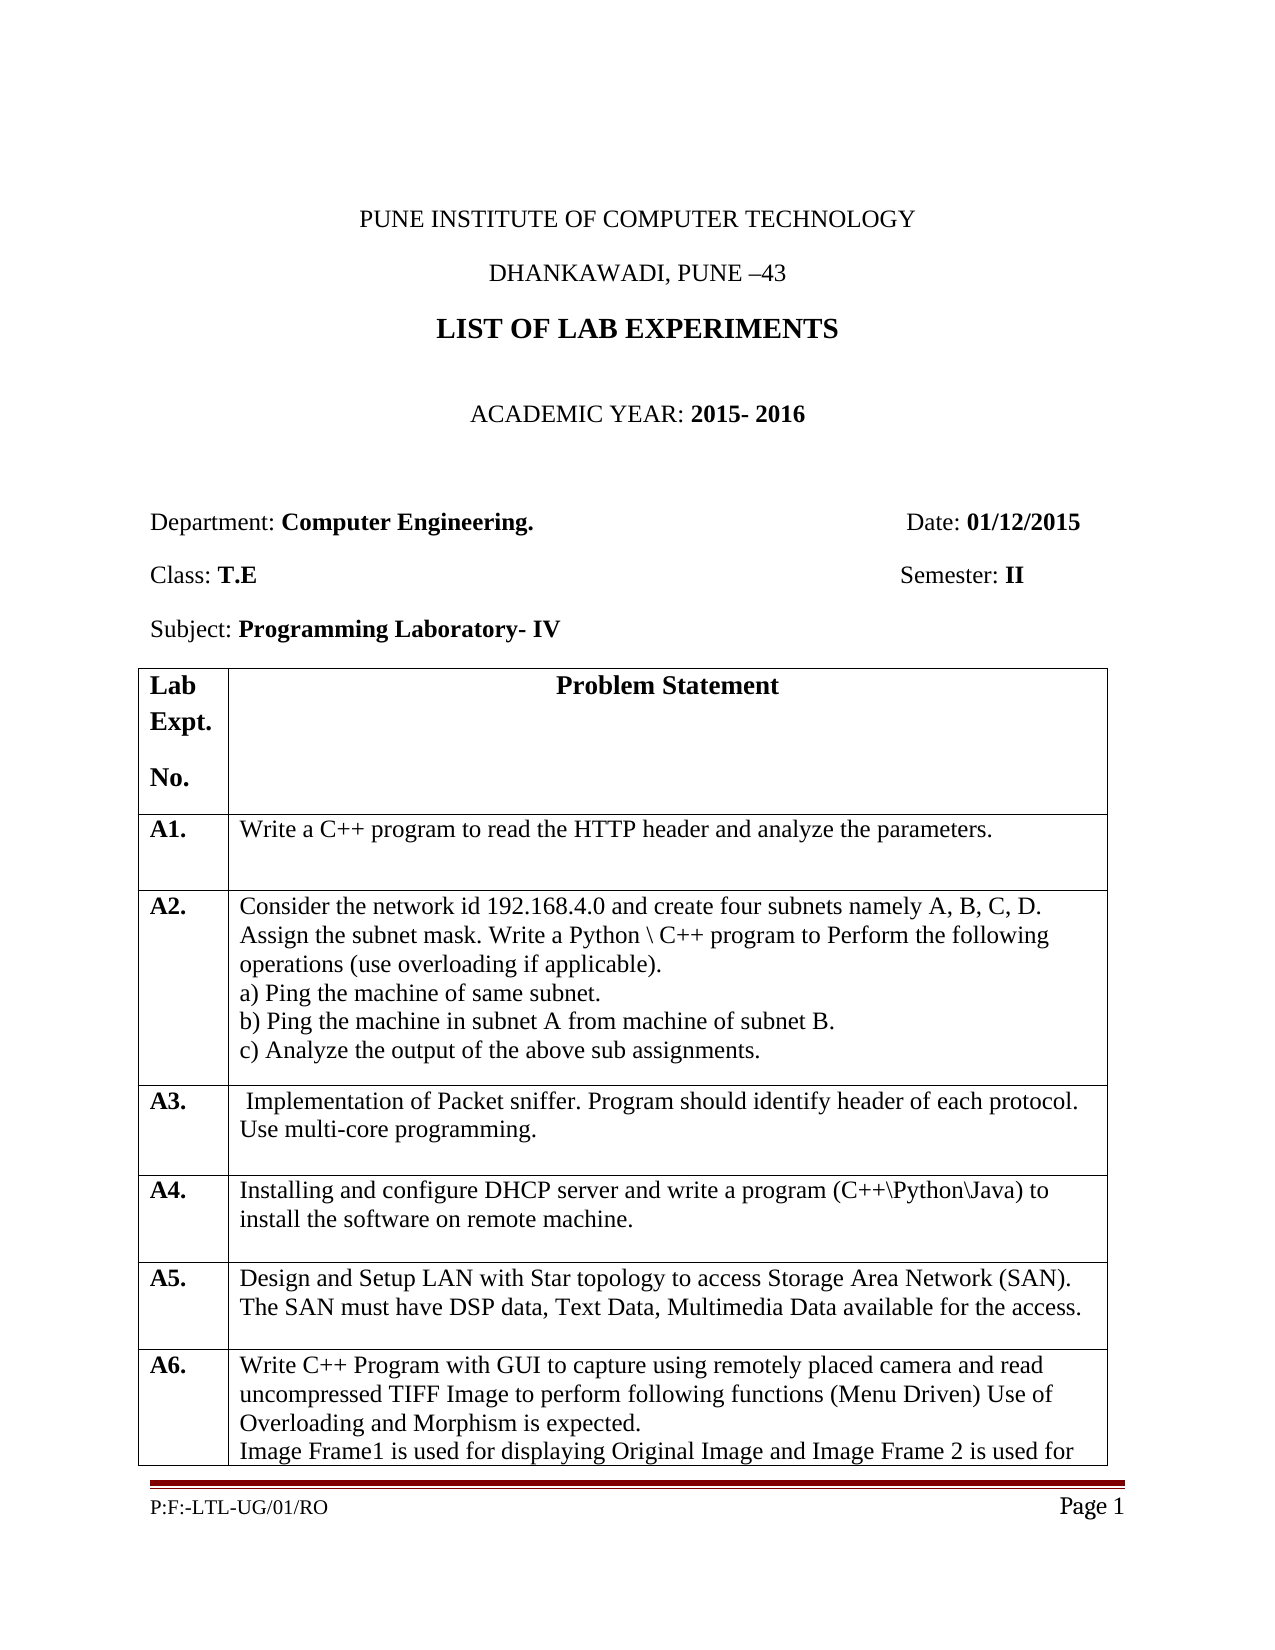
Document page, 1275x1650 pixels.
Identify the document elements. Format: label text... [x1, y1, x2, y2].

table_cell A3. [139, 1086, 228, 1174]
table_cell Installing and configure DHCP server and write a program (C++\Python\Java) to install the software on remote machine. [229, 1176, 1107, 1262]
subtitle LIST OF LAB EXPERIMENTS [150, 312, 1125, 345]
table_cell A4. [139, 1176, 228, 1262]
table_header Problem Statement [229, 669, 1107, 813]
text PUNE INSTITUTE OF COMPUTER TECHNOLOGY [150, 204, 1125, 233]
text Class: T.E Semester: II [150, 561, 1125, 589]
table_cell A1. [139, 815, 228, 890]
text Subject: Programming Laboratory- IV [150, 614, 1125, 643]
table_header Lab Expt. No. [139, 669, 228, 813]
table_cell A6. [139, 1350, 228, 1465]
table_cell Consider the network id 192.168.4.0 and create four subnets namely A, B, C, D. Assign the subnet mask. Write a Python \ C++ program to Perform the following operations (use overloading if applicable). a) Ping the machine of same subnet. b) Ping the machine in subnet A from machine of subnet B. c) Analyze the output of the above sub assignments. [229, 891, 1107, 1085]
table_cell Design and Setup LAN with Star topology to access Storage Area Network (SAN). The SAN must have DSP data, Text Data, Multimedia Data available for the access. [229, 1263, 1107, 1349]
text DHANKAWADI, PUNE –43 [150, 258, 1125, 286]
text Department: Computer Engineering. Date: 01/12/2015 [150, 507, 1125, 535]
table_cell Implementation of Packet sniffer. Program should identify header of each protocol. Use multi-core programming. [229, 1086, 1107, 1174]
table_cell Write a C++ program to read the HTTP header and analyze the parameters. [229, 815, 1107, 890]
table_cell Write C++ Program with GUI to capture using remotely placed camera and read uncompressed TIFF Image to perform following functions (Menu Driven) Use of Overloading and Morphism is expected. Image Frame1 is used for displaying Original Image and Image Frame 2 is used for [229, 1350, 1107, 1465]
text ACADEMIC YEAR: 2015- 2016 [150, 399, 1125, 428]
table_cell A2. [139, 891, 228, 1085]
table_cell A5. [139, 1263, 228, 1349]
